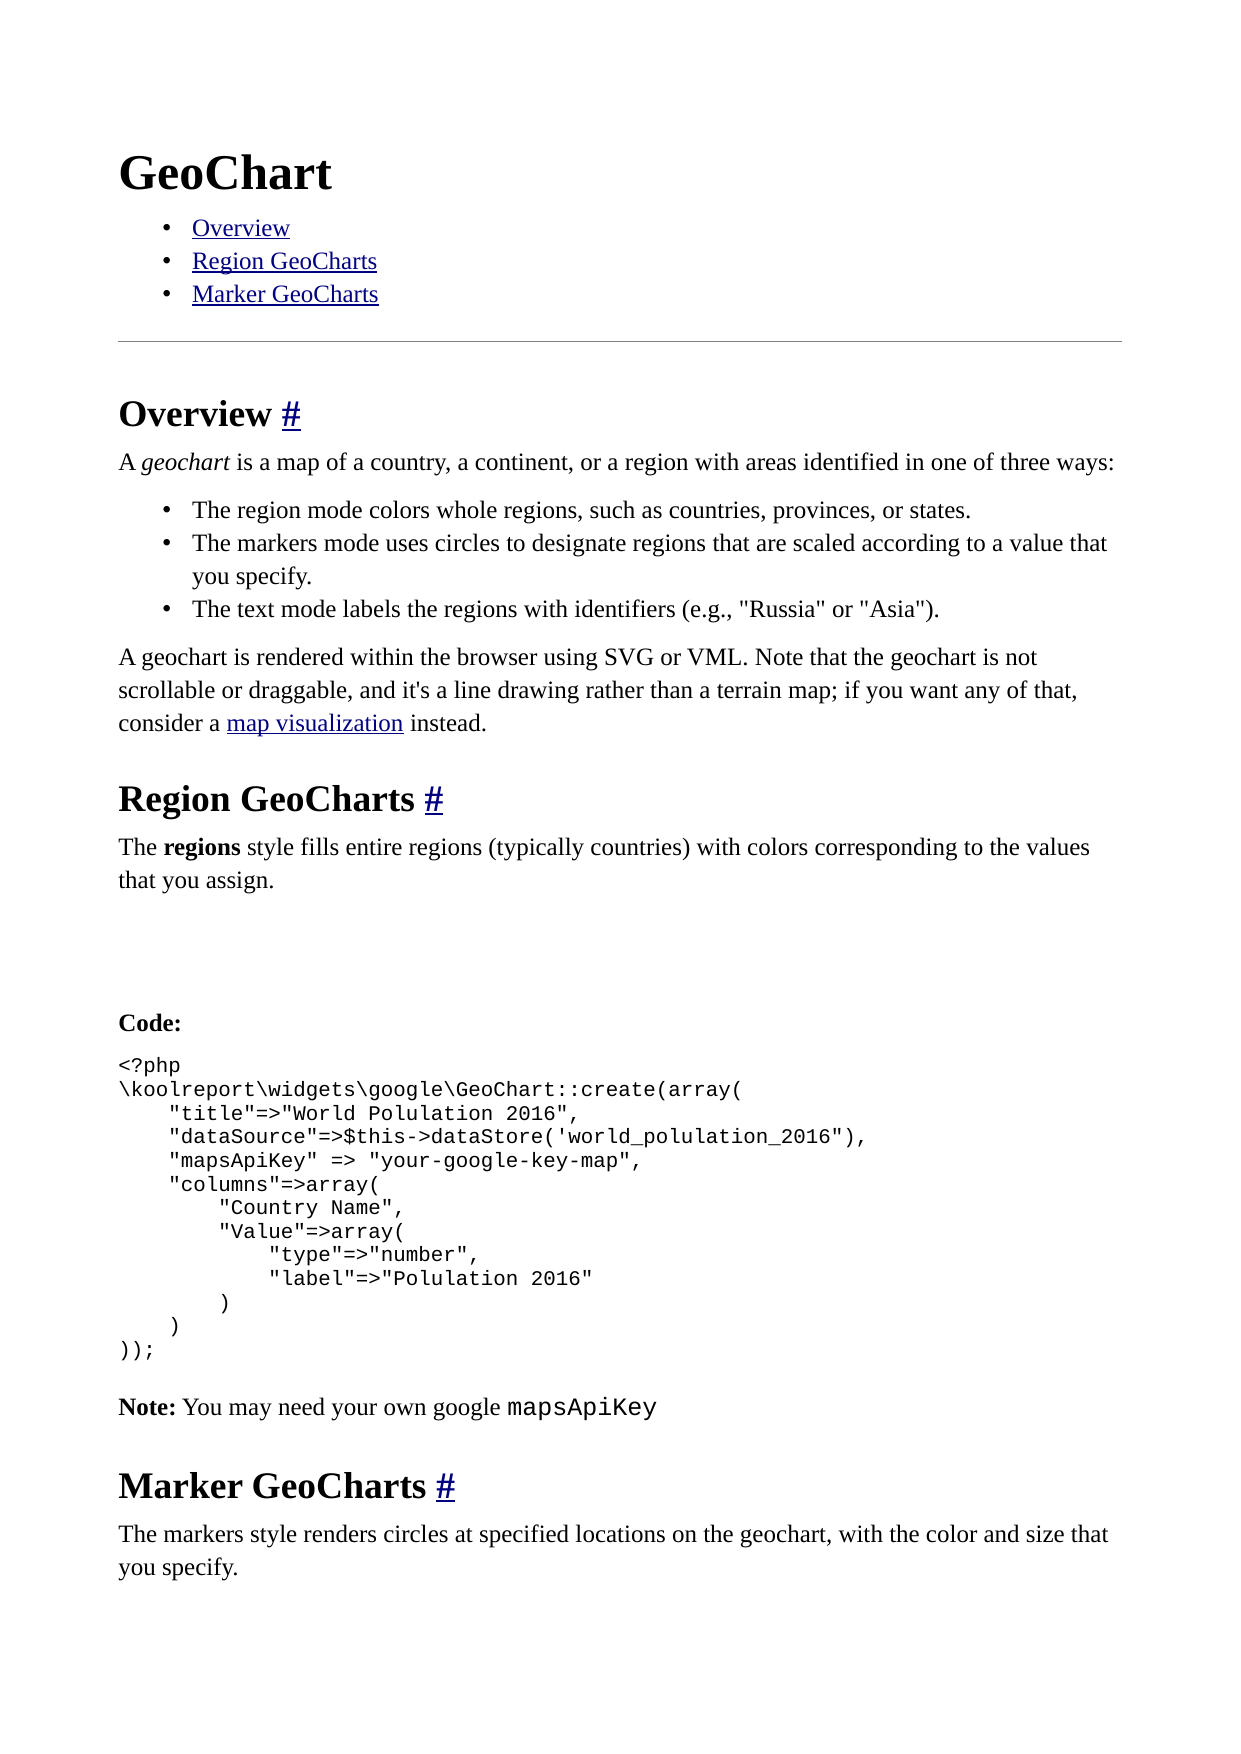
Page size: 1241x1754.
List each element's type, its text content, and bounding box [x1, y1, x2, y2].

text "dataSource"=>$this->dataStore('world_polulation_2016"), [118, 1126, 1122, 1150]
subtitle GeoChart [118, 143, 1122, 201]
text ) [118, 1292, 1122, 1315]
text The regions style fills entire regions (typically countries) with colors corresponding to the values that you assign. [118, 832, 1122, 894]
text The markers style renders circles at specified locations on the geochart, with the color and size that you specify. [118, 1519, 1122, 1580]
text A geochart is rendered within the browser using SVG or VML. Note that the geochart is not scrollable or draggable, and it's a line drawing rather than a terrain map; if you want any of that, consider a map visualization instead. [118, 642, 1122, 737]
list Overview [162, 213, 1122, 242]
subtitle Region GeoCharts # [118, 776, 1122, 819]
subtitle Overview # [118, 392, 1122, 435]
text "title"=>"World Polulation 2016", [118, 1103, 1122, 1126]
text "label"=>"Polulation 2016" [118, 1268, 1122, 1292]
text )); [118, 1339, 1122, 1363]
text "Country Name", [118, 1197, 1122, 1221]
list The text mode labels the regions with identifiers (e.g., "Russia" or "Asia"). [162, 594, 1122, 623]
text Code: [118, 1008, 1122, 1036]
list The region mode colors whole regions, such as countries, provinces, or states. [162, 495, 1122, 524]
text "type"=>"number", [118, 1244, 1122, 1268]
text "mapsApiKey" => "your-google-key-map", [118, 1150, 1122, 1173]
text <?php [118, 1055, 1122, 1079]
list Region GeoCharts [162, 246, 1122, 275]
text "Value"=>array( [118, 1221, 1122, 1244]
list Marker GeoCharts [162, 279, 1122, 308]
list The markers mode uses circles to designate regions that are scaled according to a value that you specify. [162, 528, 1122, 590]
text A geochart is a map of a country, a continent, or a region with areas identified in one of three ways: [118, 447, 1122, 476]
text Note: You may need your own google mapsApiKey [118, 1392, 1122, 1423]
text "columns"=>array( [118, 1173, 1122, 1197]
subtitle Marker GeoCharts # [118, 1463, 1122, 1506]
text ) [118, 1315, 1122, 1339]
text \koolreport\widgets\google\GeoChart::create(array( [118, 1079, 1122, 1103]
